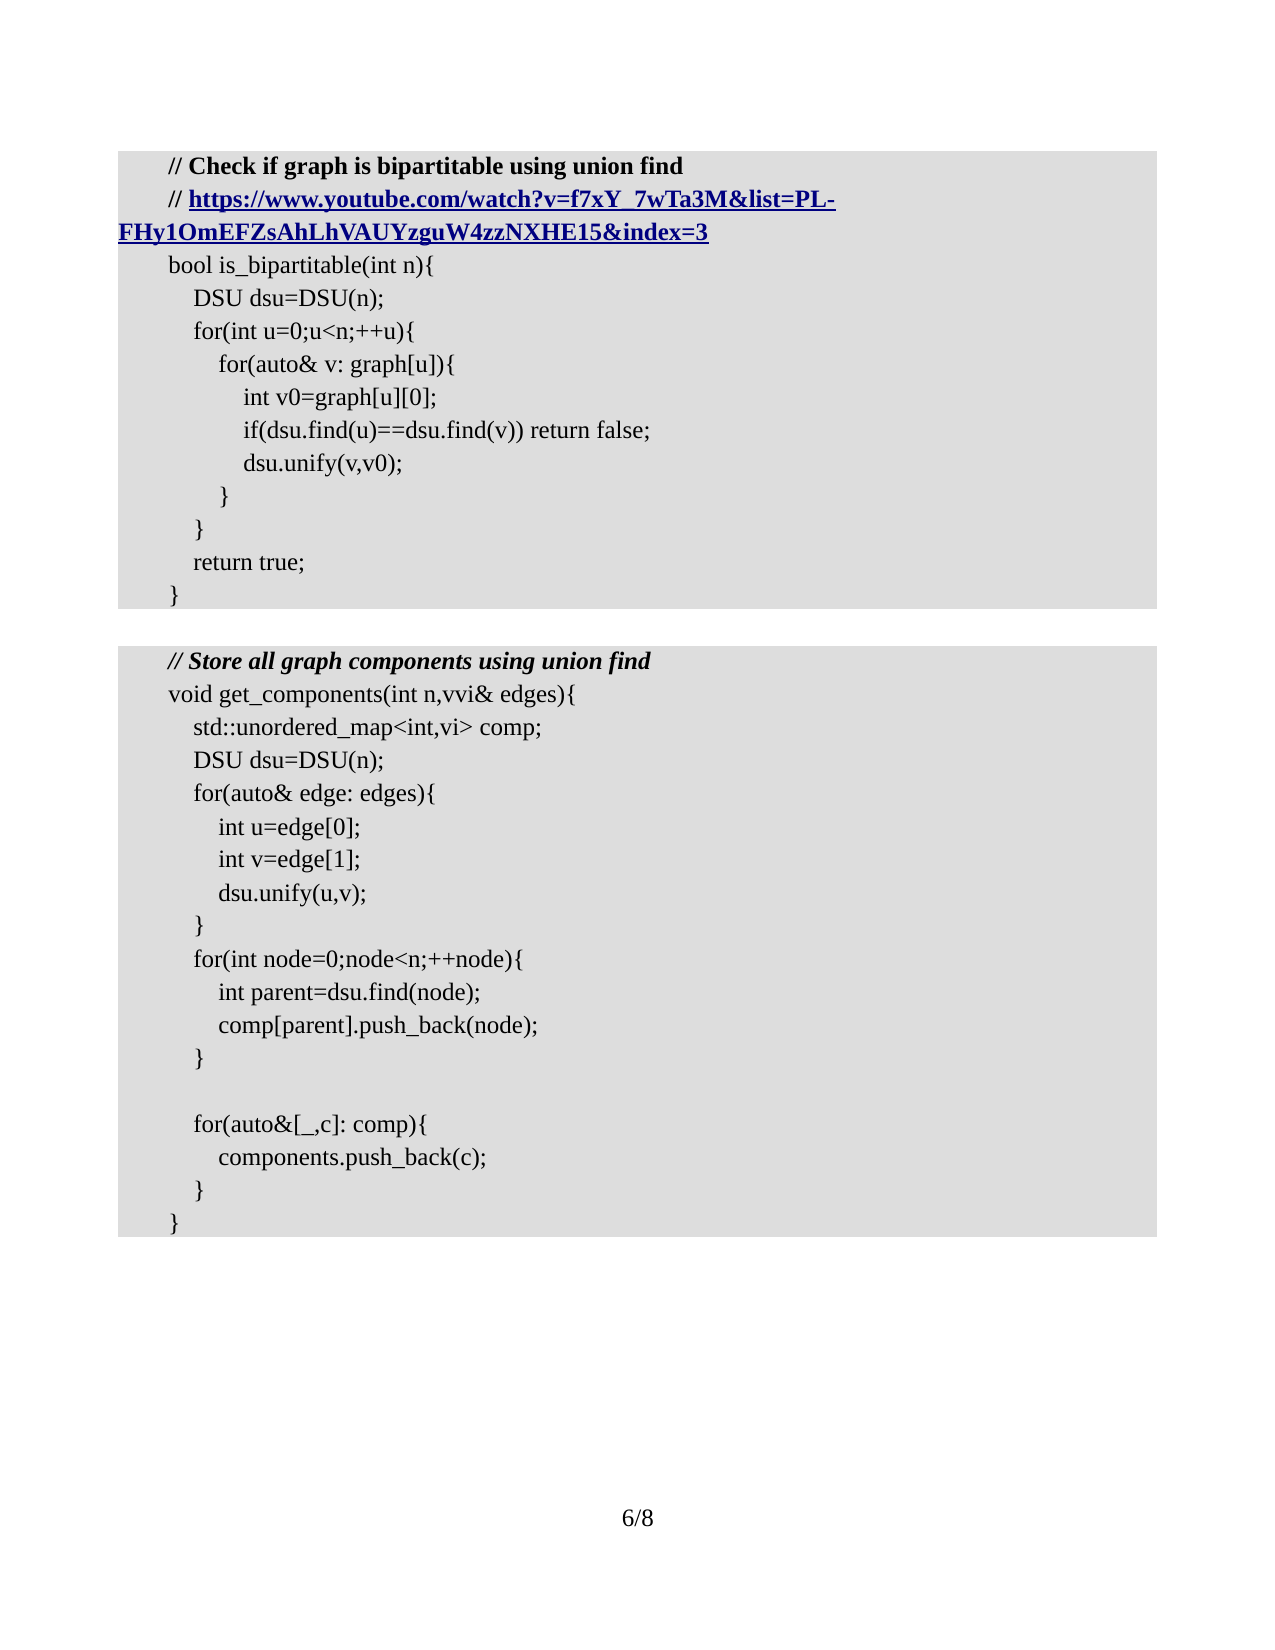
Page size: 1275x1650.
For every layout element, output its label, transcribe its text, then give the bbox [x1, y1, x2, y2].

text dsu.unify(u,v); [118, 878, 1157, 906]
text } [118, 1208, 1157, 1237]
text dsu.unify(v,v0); [118, 448, 1157, 477]
text for(auto& edge: edges){ [118, 778, 1157, 807]
text for(auto&[_,c]: comp){ [118, 1109, 1157, 1137]
text int v0=graph[u][0]; [118, 382, 1157, 411]
text } [118, 911, 1157, 939]
text components.push_back(c); [118, 1142, 1157, 1171]
text int v=edge[1]; [118, 844, 1157, 873]
text } [118, 1043, 1157, 1071]
text int u=edge[0]; [118, 812, 1157, 840]
text } [118, 1175, 1157, 1203]
text } [118, 481, 1157, 510]
text std::unordered_map<int,vi> comp; [118, 712, 1157, 741]
text } [118, 580, 1157, 609]
text DSU dsu=DSU(n); [118, 283, 1157, 312]
text comp[parent].push_back(node); [118, 1010, 1157, 1038]
text // Check if graph is bipartitable using union find [118, 151, 1157, 180]
text DSU dsu=DSU(n); [118, 746, 1157, 774]
text bool is_bipartitable(int n){ [118, 250, 1157, 279]
text return true; [118, 547, 1157, 576]
text int parent=dsu.find(node); [118, 977, 1157, 1005]
text // Store all graph components using union find [118, 646, 1157, 675]
text } [118, 514, 1157, 543]
text for(int node=0;node<n;++node){ [118, 944, 1157, 972]
text for(auto& v: graph[u]){ [118, 349, 1157, 378]
text if(dsu.find(u)==dsu.find(v)) return false; [118, 415, 1157, 444]
text void get_components(int n,vvi& edges){ [118, 679, 1157, 708]
text for(int u=0;u<n;++u){ [118, 316, 1157, 345]
text // https://www.youtube.com/watch?v=f7xY_7wTa3M&list=PL-FHy1OmEFZsAhLhVAUYzguW4zzNXHE15&index=3 [118, 184, 1157, 246]
